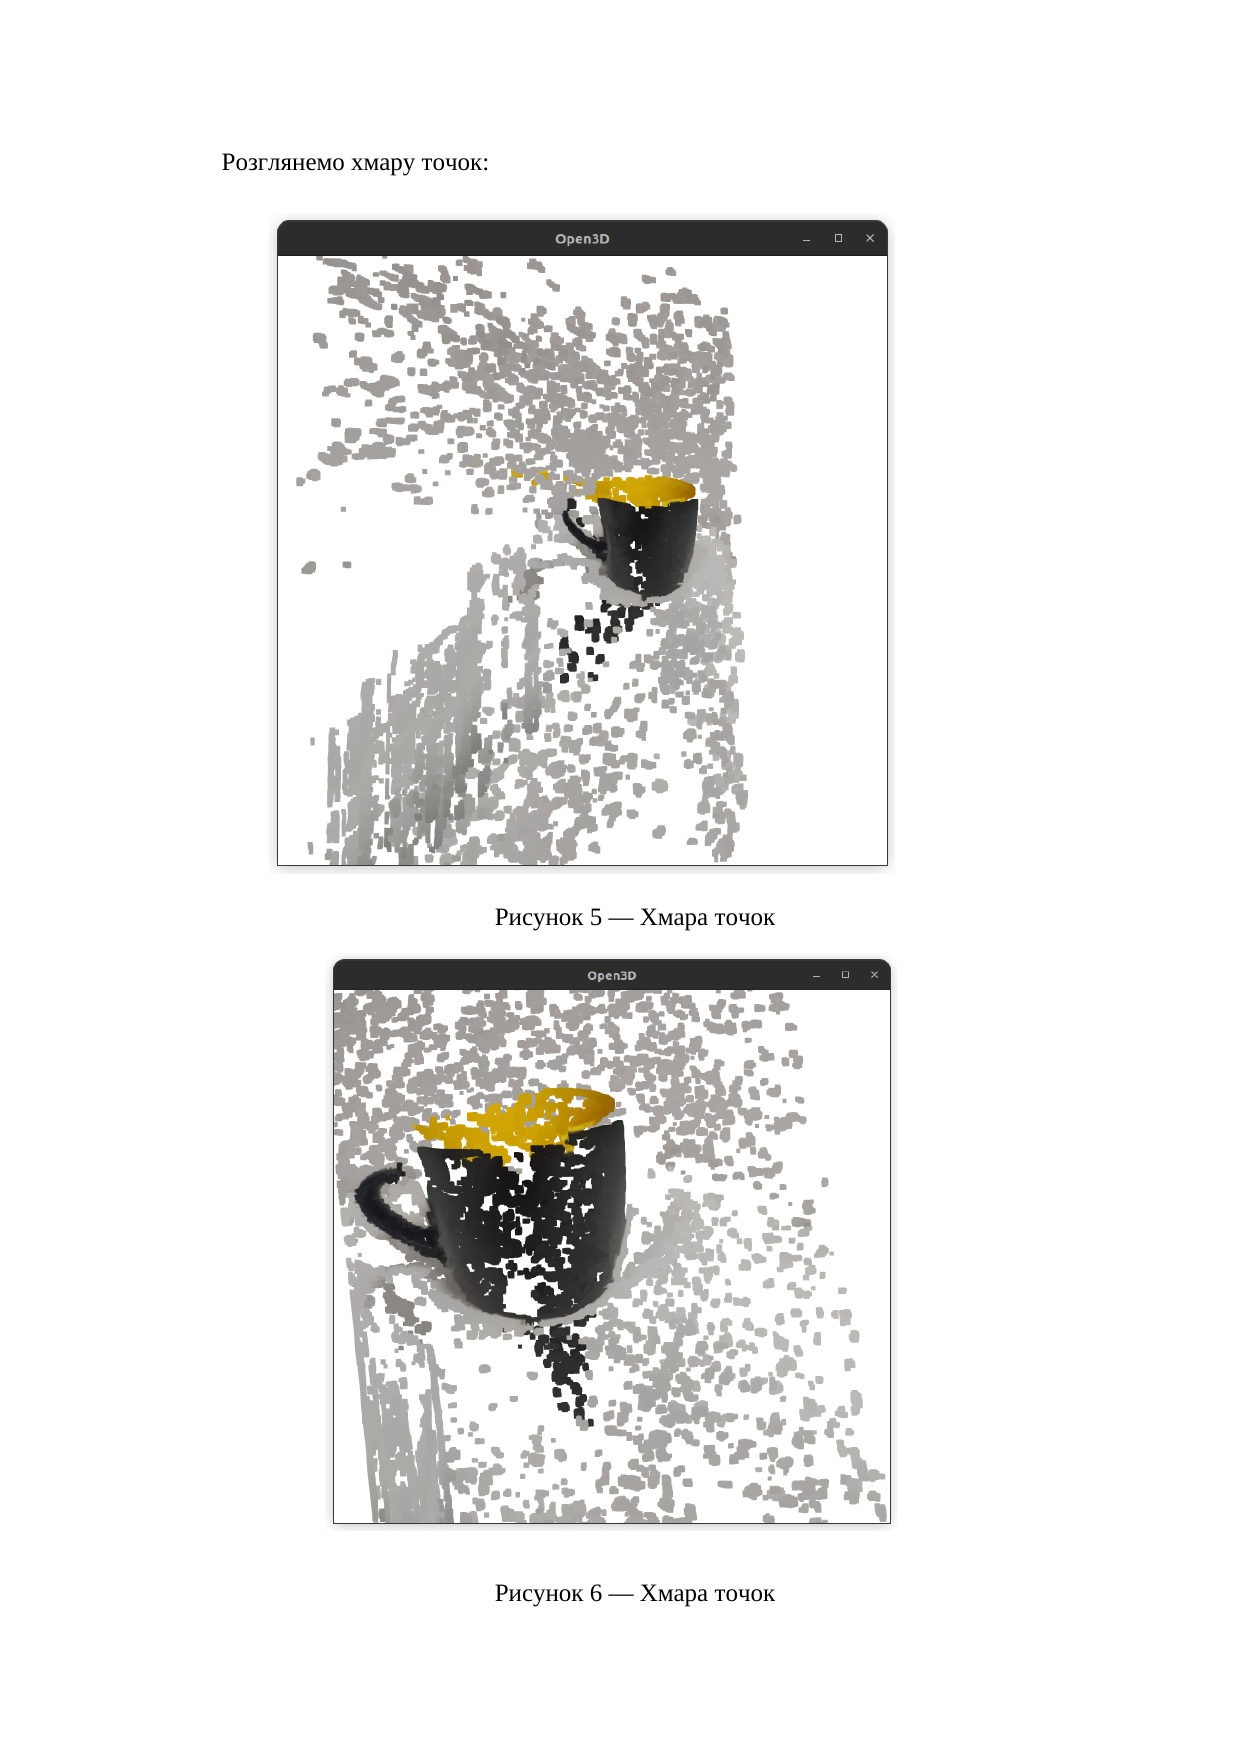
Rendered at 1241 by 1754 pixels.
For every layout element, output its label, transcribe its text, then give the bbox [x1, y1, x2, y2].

picture [268, 213, 896, 874]
text Рисунок 6 — Хмара точок [148, 1578, 1122, 1607]
text Рисунок 5 — Хмара точок [148, 902, 1122, 931]
text Розглянемо хмару точок: [148, 147, 1122, 204]
picture [325, 953, 898, 1531]
